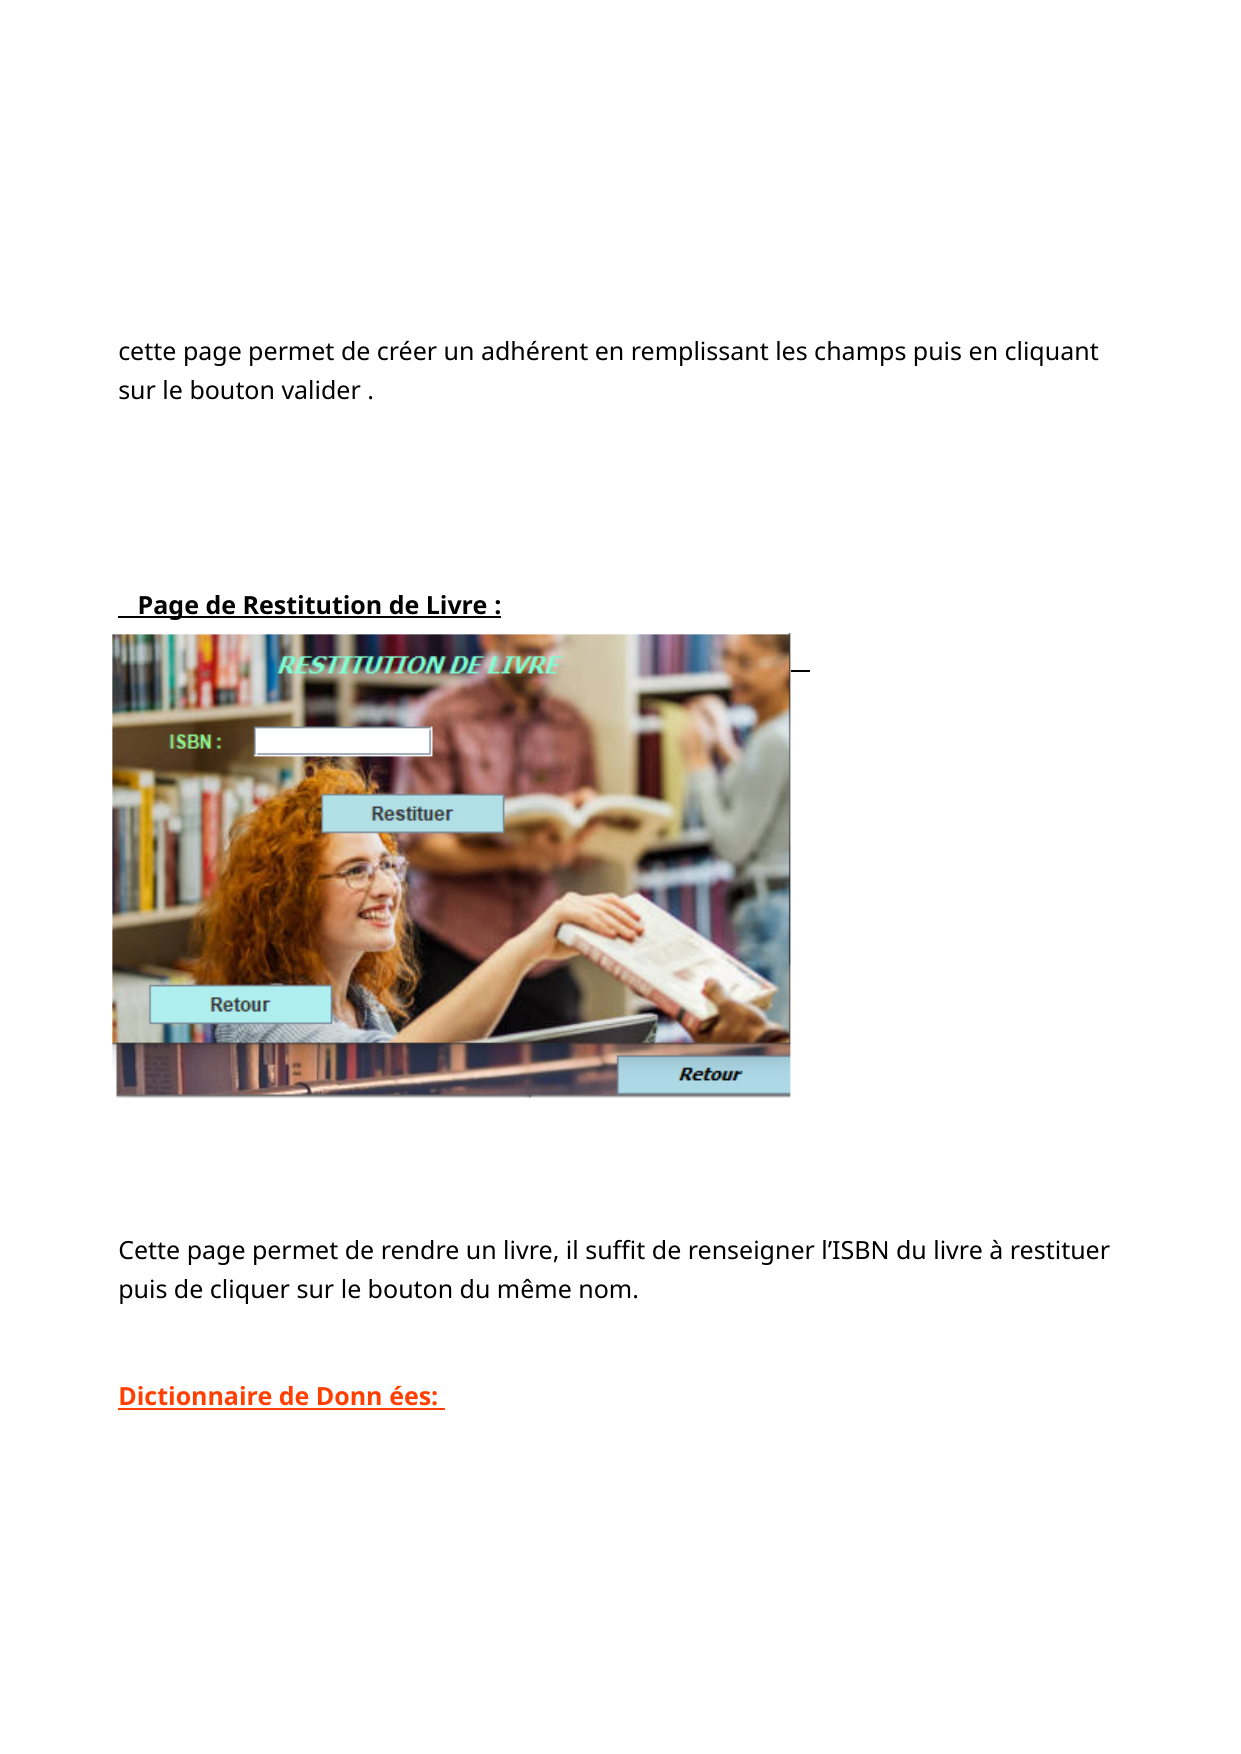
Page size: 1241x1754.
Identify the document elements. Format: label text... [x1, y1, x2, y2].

text Dictionnaire de Donn ées: [118, 1379, 1122, 1413]
text cette page permet de créer un adhérent en remplissant les champs puis en cliquant sur le bouton valider . [118, 333, 1122, 406]
text Page de Restitution de Livre : [118, 587, 1122, 621]
picture [112, 633, 791, 1101]
text Cette page permet de rendre un livre, il suffit de renseigner l’ISBN du livre à restituer puis de cliquer sur le bouton du même nom. [118, 1232, 1122, 1306]
